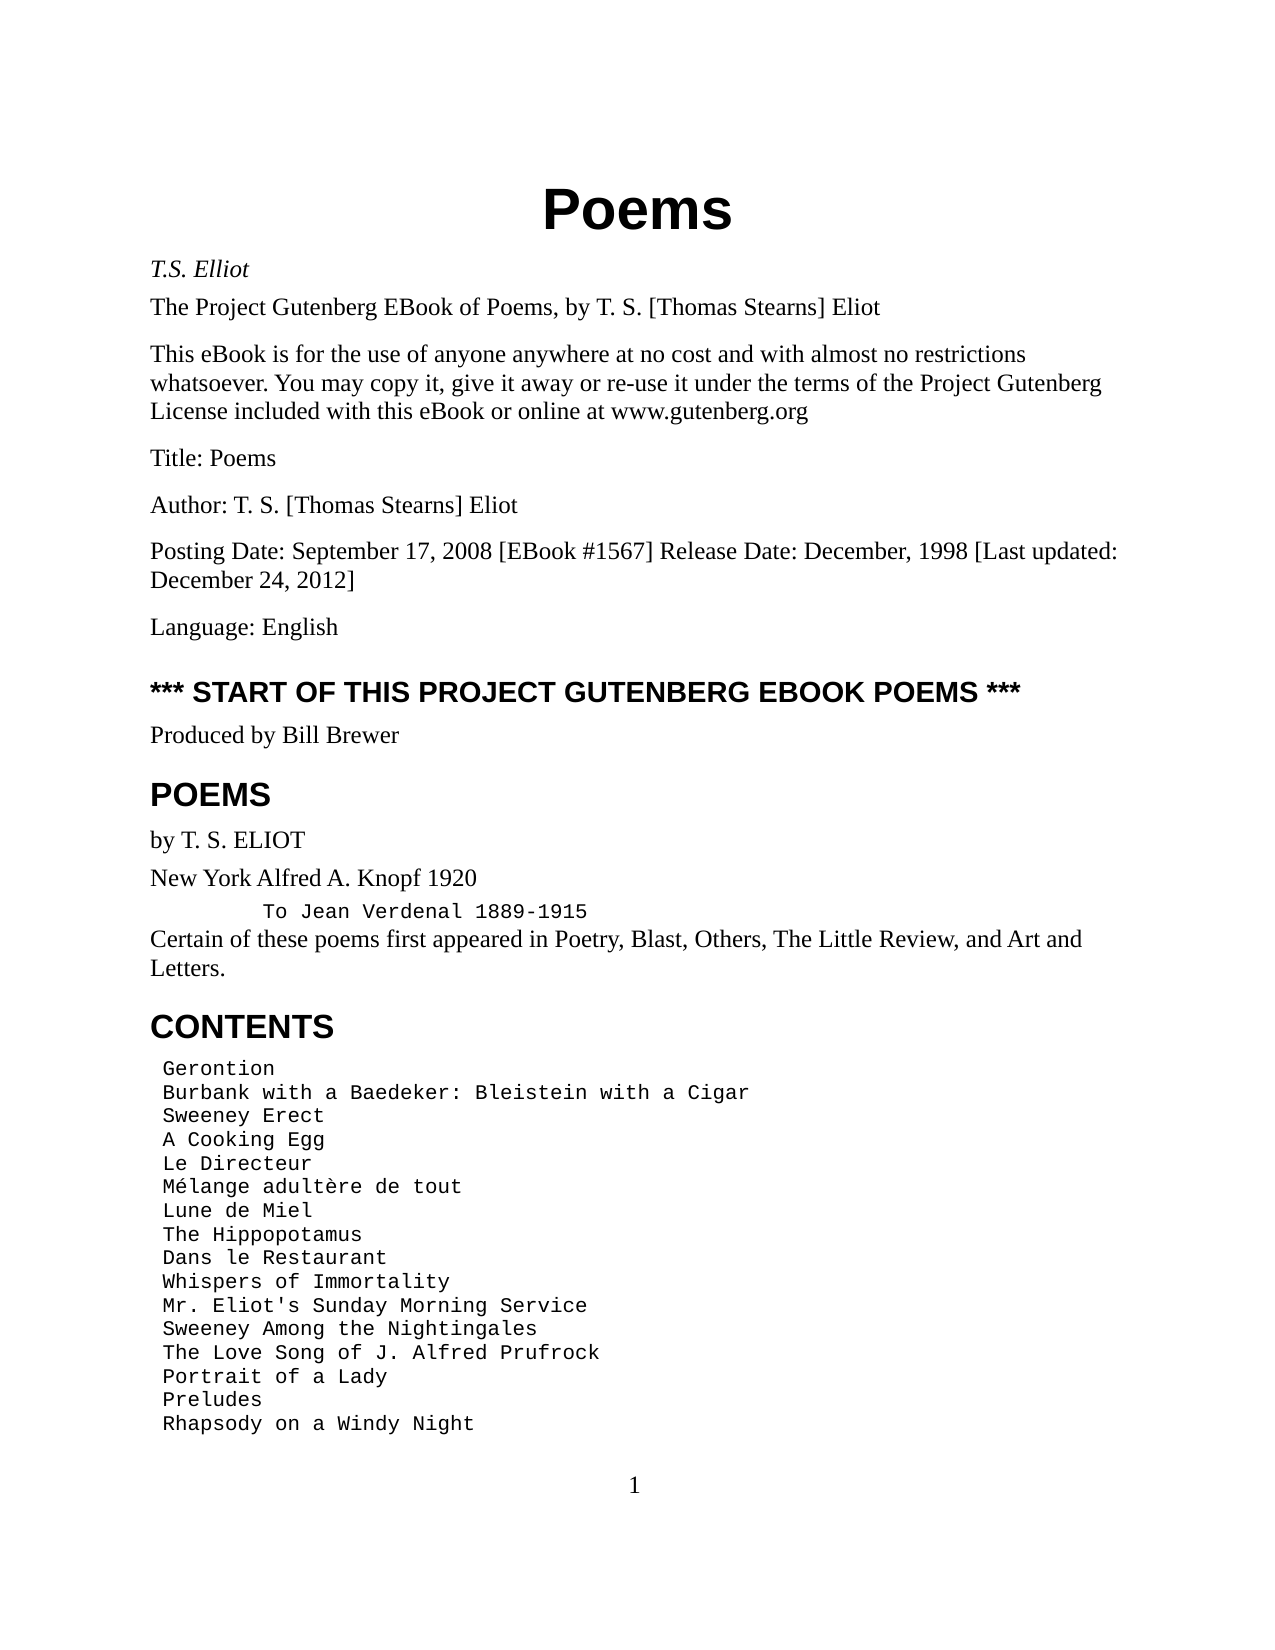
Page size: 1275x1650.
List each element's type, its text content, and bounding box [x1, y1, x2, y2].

text Title: Poems [150, 443, 1125, 472]
text This eBook is for the use of anyone anywhere at no cost and with almost no restrictions whatsoever. You may copy it, give it away or re-use it under the terms of the Project Gutenberg License included with this eBook or online at www.gutenberg.org [150, 339, 1125, 425]
text by T. S. ELIOT [150, 826, 1125, 854]
text The Hippopotamus [150, 1224, 1125, 1247]
text Sweeney Erect [150, 1106, 1125, 1129]
text The Project Gutenberg EBook of Poems, by T. S. [Thomas Stearns] Eliot [150, 292, 1125, 321]
title Poems [150, 175, 1125, 242]
text Certain of these poems first appeared in Poetry, Blast, Others, The Little Review, and Art and Letters. [150, 924, 1125, 982]
text Sweeney Among the Nightingales [150, 1318, 1125, 1342]
text Whispers of Immortality [150, 1271, 1125, 1295]
text Dans le Restaurant [150, 1247, 1125, 1271]
text Produced by Bill Brewer [150, 721, 1125, 749]
text Author: T. S. [Thomas Stearns] Eliot [150, 490, 1125, 518]
text New York Alfred A. Knopf 1920 [150, 863, 1125, 892]
subtitle POEMS [150, 774, 1125, 813]
text Burbank with a Baedeker: Bleistein with a Cigar [150, 1082, 1125, 1106]
text Lune de Miel [150, 1200, 1125, 1224]
text Le Directeur [150, 1153, 1125, 1176]
text Posting Date: September 17, 2008 [EBook #1567] Release Date: December, 1998 [Last updated: December 24, 2012] [150, 536, 1125, 594]
text Portrait of a Lady [150, 1366, 1125, 1389]
subtitle *** START OF THIS PROJECT GUTENBERG EBOOK POEMS *** [150, 674, 1125, 708]
text Language: English [150, 612, 1125, 641]
text Rhapsody on a Windy Night [150, 1413, 1125, 1437]
text A Cooking Egg [150, 1129, 1125, 1153]
text Mélange adultère de tout [150, 1176, 1125, 1200]
text Gerontion [150, 1058, 1125, 1082]
text T.S. Elliot [150, 254, 1125, 283]
text Mr. Eliot's Sunday Morning Service [150, 1295, 1125, 1318]
text Preludes [150, 1389, 1125, 1413]
text To Jean Verdenal 1889-1915 [150, 901, 1125, 924]
text The Love Song of J. Alfred Prufrock [150, 1342, 1125, 1366]
subtitle CONTENTS [150, 1007, 1125, 1046]
